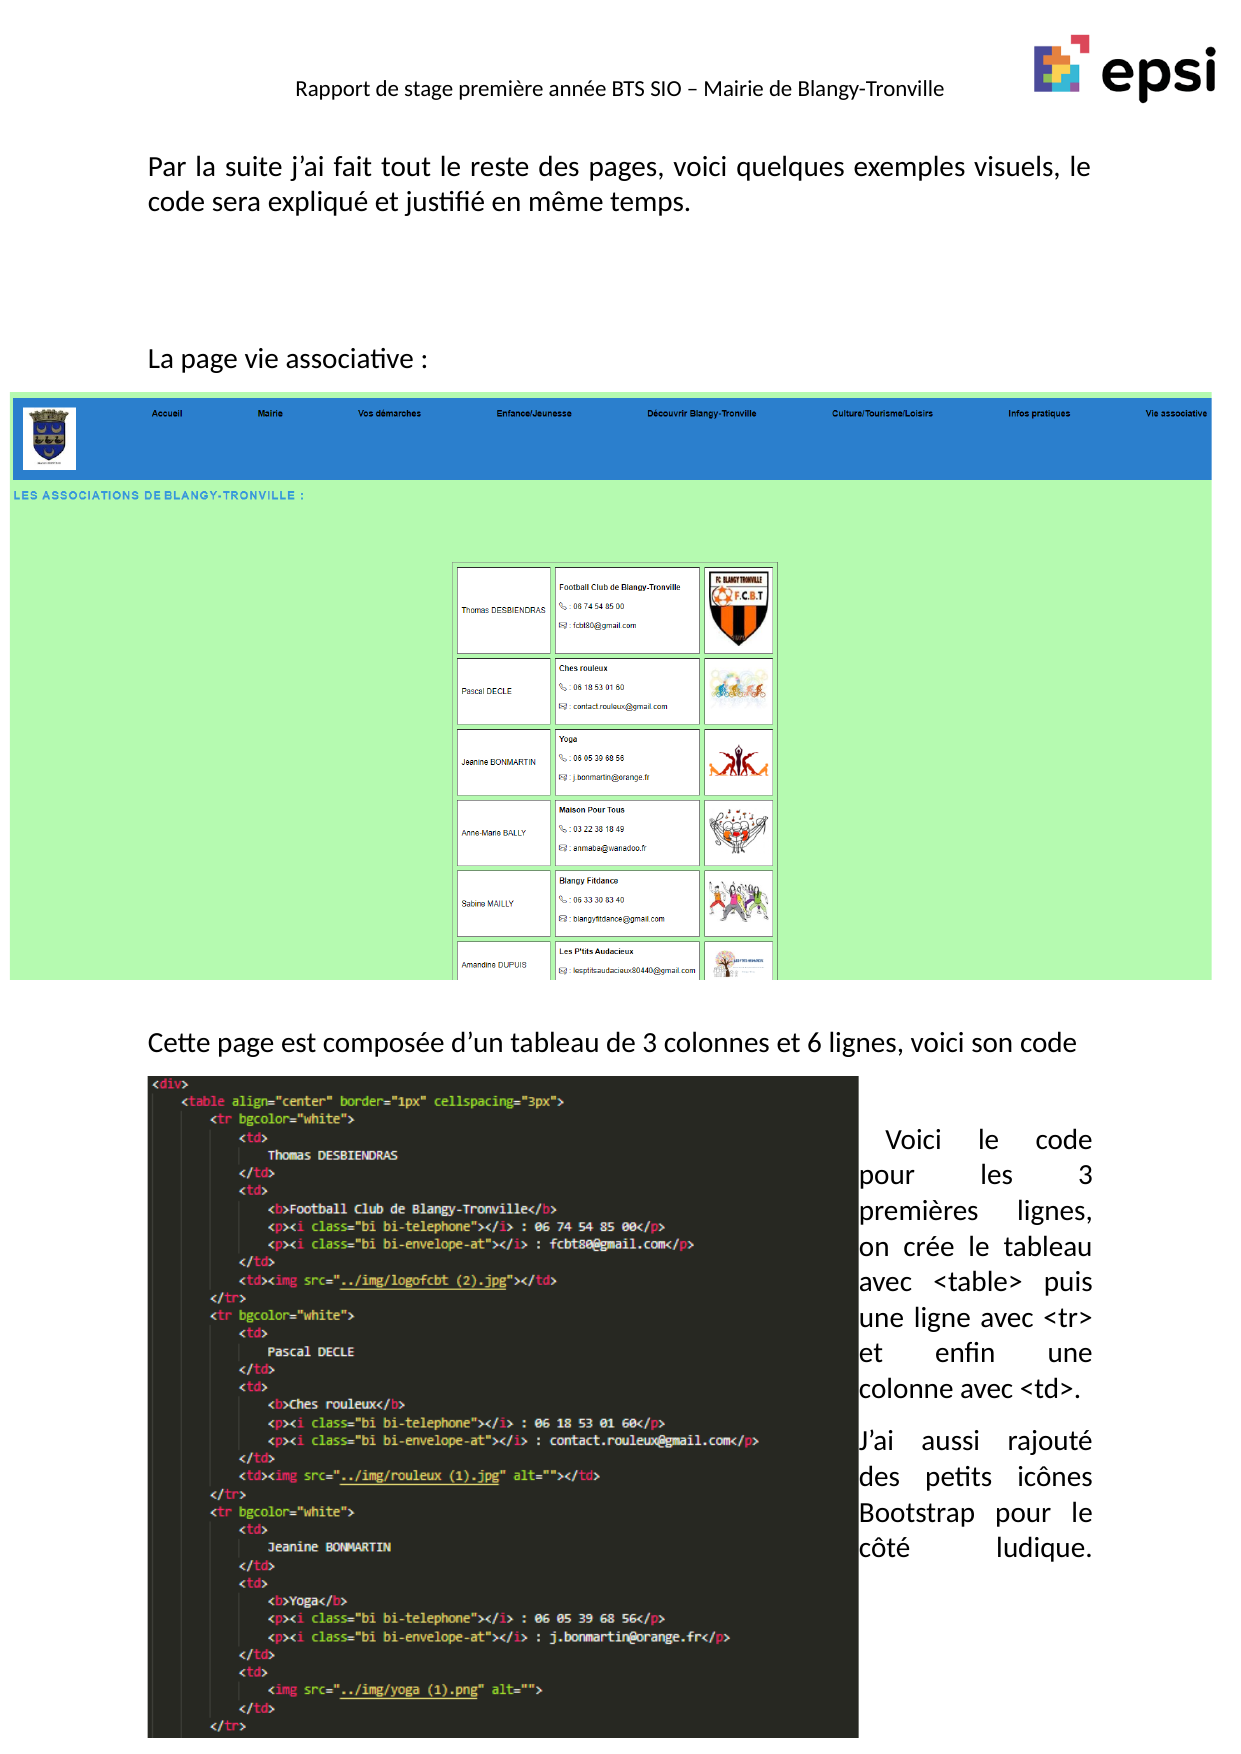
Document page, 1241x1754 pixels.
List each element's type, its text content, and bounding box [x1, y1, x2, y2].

text La page vie associative : [148, 340, 1093, 376]
text Voici le code pour les 3 premières lignes, on crée le tableau avec <table> puis une ligne avec <tr> et enfin une colonne avec <td>. [859, 1121, 1093, 1406]
text Cette page est composée d’un tableau de 3 colonnes et 6 lignes, voici son code [148, 1024, 1093, 1059]
text Par la suite j’ai fait tout le reste des pages, voici quelques exemples visuels, le code sera expliqué et justifié en même temps. [148, 148, 1093, 219]
text J’ai aussi rajouté des petits icônes Bootstrap pour le côté ludique. [859, 1422, 1093, 1593]
